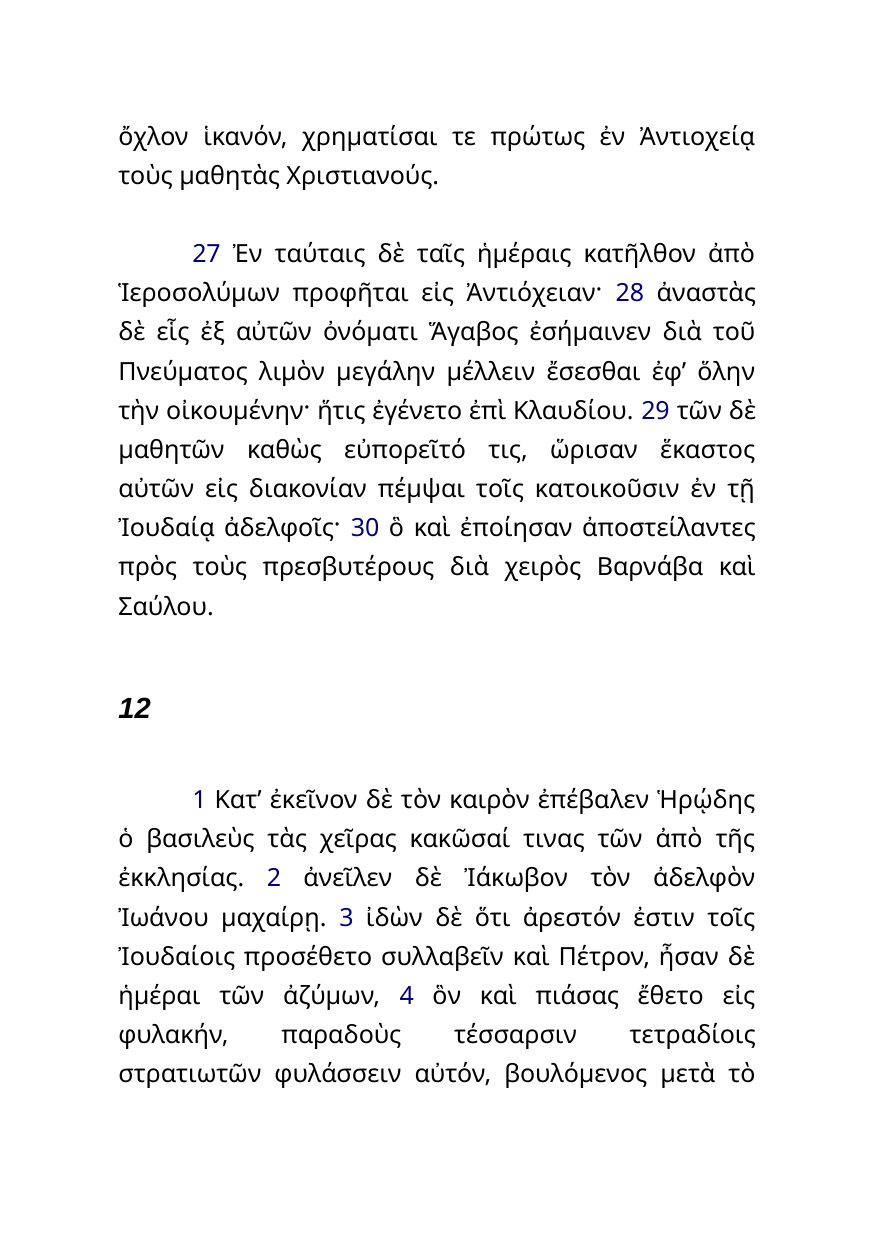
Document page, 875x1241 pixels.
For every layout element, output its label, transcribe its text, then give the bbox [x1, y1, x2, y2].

text 1 Κατ’ ἐκεῖνον δὲ τὸν καιρὸν ἐπέβαλεν Ἡρῴδης ὁ βασιλεὺς τὰς χεῖρας κακῶσαί τινας τῶν ἀπὸ τῆς ἐκκλησίας. 2 ἀνεῖλεν δὲ Ἰάκωβον τὸν ἀδελφὸν Ἰωάνου μαχαίρῃ. 3 ἰδὼν δὲ ὅτι ἀρεστόν ἐστιν τοῖς Ἰουδαίοις προσέθετο συλλαβεῖν καὶ Πέτρον, ἦσαν δὲ ἡμέραι τῶν ἀζύμων, 4 ὃν καὶ πιάσας ἔθετο εἰς φυλακήν, παραδοὺς τέσσαρσιν τετραδίοις στρατιωτῶν φυλάσσειν αὐτόν, βουλόμενος μετὰ τὸ [118, 782, 756, 1090]
subtitle 12 [118, 691, 756, 725]
text ὄχλον ἱκανόν, χρηματίσαι τε πρώτως ἐν Ἀντιοχείᾳ τοὺς μαθητὰς Χριστιανούς. [118, 118, 756, 191]
text 27 Ἐν ταύταις δὲ ταῖς ἡμέραις κατῆλθον ἀπὸ Ἱεροσολύμων προφῆται εἰς Ἀντιόχειαν· 28 ἀναστὰς δὲ εἷς ἐξ αὐτῶν ὀνόματι Ἅγαβος ἐσήμαινεν διὰ τοῦ Πνεύματος λιμὸν μεγάλην μέλλειν ἔσεσθαι ἐφ’ ὅλην τὴν οἰκουμένην· ἥτις ἐγένετο ἐπὶ Κλαυδίου. 29 τῶν δὲ μαθητῶν καθὼς εὐπορεῖτό τις, ὥρισαν ἕκαστος αὐτῶν εἰς διακονίαν πέμψαι τοῖς κατοικοῦσιν ἐν τῇ Ἰουδαίᾳ ἀδελφοῖς· 30 ὃ καὶ ἐποίησαν ἀποστείλαντες πρὸς τοὺς πρεσβυτέρους διὰ χειρὸς Βαρνάβα καὶ Σαύλου. [118, 236, 756, 622]
